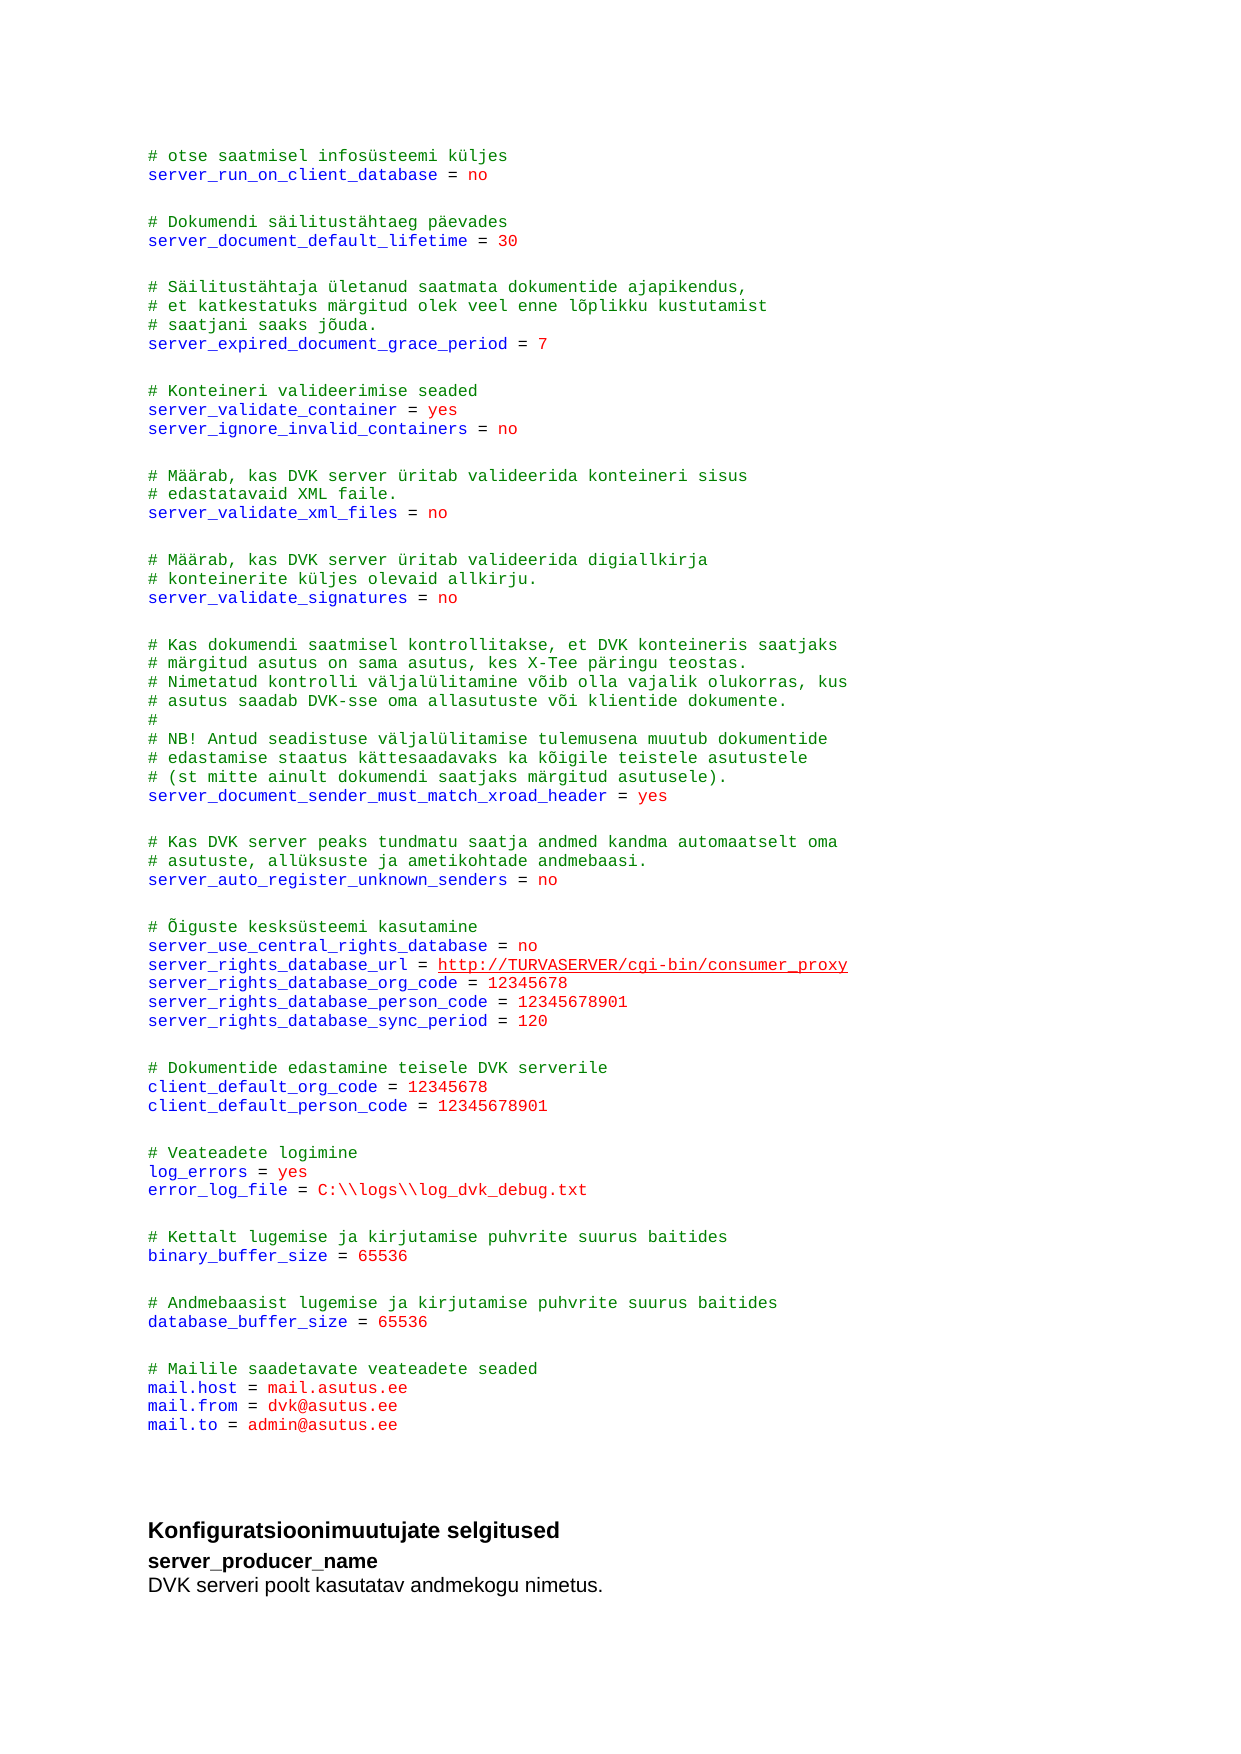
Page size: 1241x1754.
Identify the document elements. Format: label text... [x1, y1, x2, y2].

text server_rights_database_sync_period = 120 [148, 1013, 1093, 1032]
text binary_buffer_size = 65536 [148, 1248, 1093, 1267]
text # et katkestatuks märgitud olek veel enne lõplikku kustutamist [148, 298, 1093, 317]
text server_validate_container = yes [148, 401, 1093, 420]
text # konteinerite küljes olevaid allkirju. [148, 571, 1093, 589]
text client_default_org_code = 12345678 [148, 1078, 1093, 1097]
text # [148, 712, 1093, 731]
text client_default_person_code = 12345678901 [148, 1097, 1093, 1116]
text mail.from = dvk@asutus.ee [148, 1398, 1093, 1417]
text mail.to = admin@asutus.ee [148, 1417, 1093, 1436]
text # Õiguste kesksüsteemi kasutamine [148, 918, 1093, 937]
text server_validate_signatures = no [148, 589, 1093, 608]
text # Kettalt lugemise ja kirjutamise puhvrite suurus baitides [148, 1229, 1093, 1248]
text # edastatavaid XML faile. [148, 486, 1093, 505]
text mail.host = mail.asutus.ee [148, 1379, 1093, 1398]
text # NB! Antud seadistuse väljalülitamise tulemusena muutub dokumentide [148, 731, 1093, 749]
text # Nimetatud kontrolli väljalülitamine võib olla vajalik olukorras, kus [148, 674, 1093, 693]
text Konfiguratsioonimuutujate selgitused [148, 1517, 1093, 1543]
text server_run_on_client_database = no [148, 166, 1093, 185]
text # asutuste, allüksuste ja ametikohtade andmebaasi. [148, 853, 1093, 872]
text server_rights_database_org_code = 12345678 [148, 975, 1093, 994]
text error_log_file = C:\\logs\\log_dvk_debug.txt [148, 1182, 1093, 1201]
text server_rights_database_url = http://TURVASERVER/cgi-bin/consumer_proxy [148, 956, 1093, 975]
text server_auto_register_unknown_senders = no [148, 872, 1093, 891]
text # Määrab, kas DVK server üritab valideerida digiallkirja [148, 552, 1093, 571]
text # Veateadete logimine [148, 1144, 1093, 1163]
text # Kas dokumendi saatmisel kontrollitakse, et DVK konteineris saatjaks [148, 636, 1093, 655]
text server_validate_xml_files = no [148, 505, 1093, 524]
text database_buffer_size = 65536 [148, 1313, 1093, 1332]
text DVK serveri poolt kasutatav andmekogu nimetus. [148, 1573, 1093, 1597]
text server_ignore_invalid_containers = no [148, 420, 1093, 439]
text # Andmebaasist lugemise ja kirjutamise puhvrite suurus baitides [148, 1294, 1093, 1313]
text # Säilitustähtaja ületanud saatmata dokumentide ajapikendus, [148, 279, 1093, 298]
text server_rights_database_person_code = 12345678901 [148, 994, 1093, 1013]
text # Kas DVK server peaks tundmatu saatja andmed kandma automaatselt oma [148, 834, 1093, 853]
text server_expired_document_grace_period = 7 [148, 336, 1093, 354]
text # Mailile saadetavate veateadete seaded [148, 1360, 1093, 1379]
text log_errors = yes [148, 1163, 1093, 1182]
text # otse saatmisel infosüsteemi küljes [148, 148, 1093, 166]
text # Määrab, kas DVK server üritab valideerida konteineri sisus [148, 467, 1093, 486]
text server_document_sender_must_match_xroad_header = yes [148, 787, 1093, 806]
text server_use_central_rights_database = no [148, 937, 1093, 956]
text server_producer_name [148, 1549, 1093, 1573]
text # märgitud asutus on sama asutus, kes X-Tee päringu teostas. [148, 655, 1093, 674]
text # Dokumendi säilitustähtaeg päevades [148, 213, 1093, 232]
text # (st mitte ainult dokumendi saatjaks märgitud asutusele). [148, 768, 1093, 787]
text # saatjani saaks jõuda. [148, 317, 1093, 336]
text server_document_default_lifetime = 30 [148, 232, 1093, 251]
text # asutus saadab DVK-sse oma allasutuste või klientide dokumente. [148, 693, 1093, 712]
text # edastamise staatus kättesaadavaks ka kõigile teistele asutustele [148, 749, 1093, 768]
text # Dokumentide edastamine teisele DVK serverile [148, 1060, 1093, 1078]
text # Konteineri valideerimise seaded [148, 382, 1093, 401]
